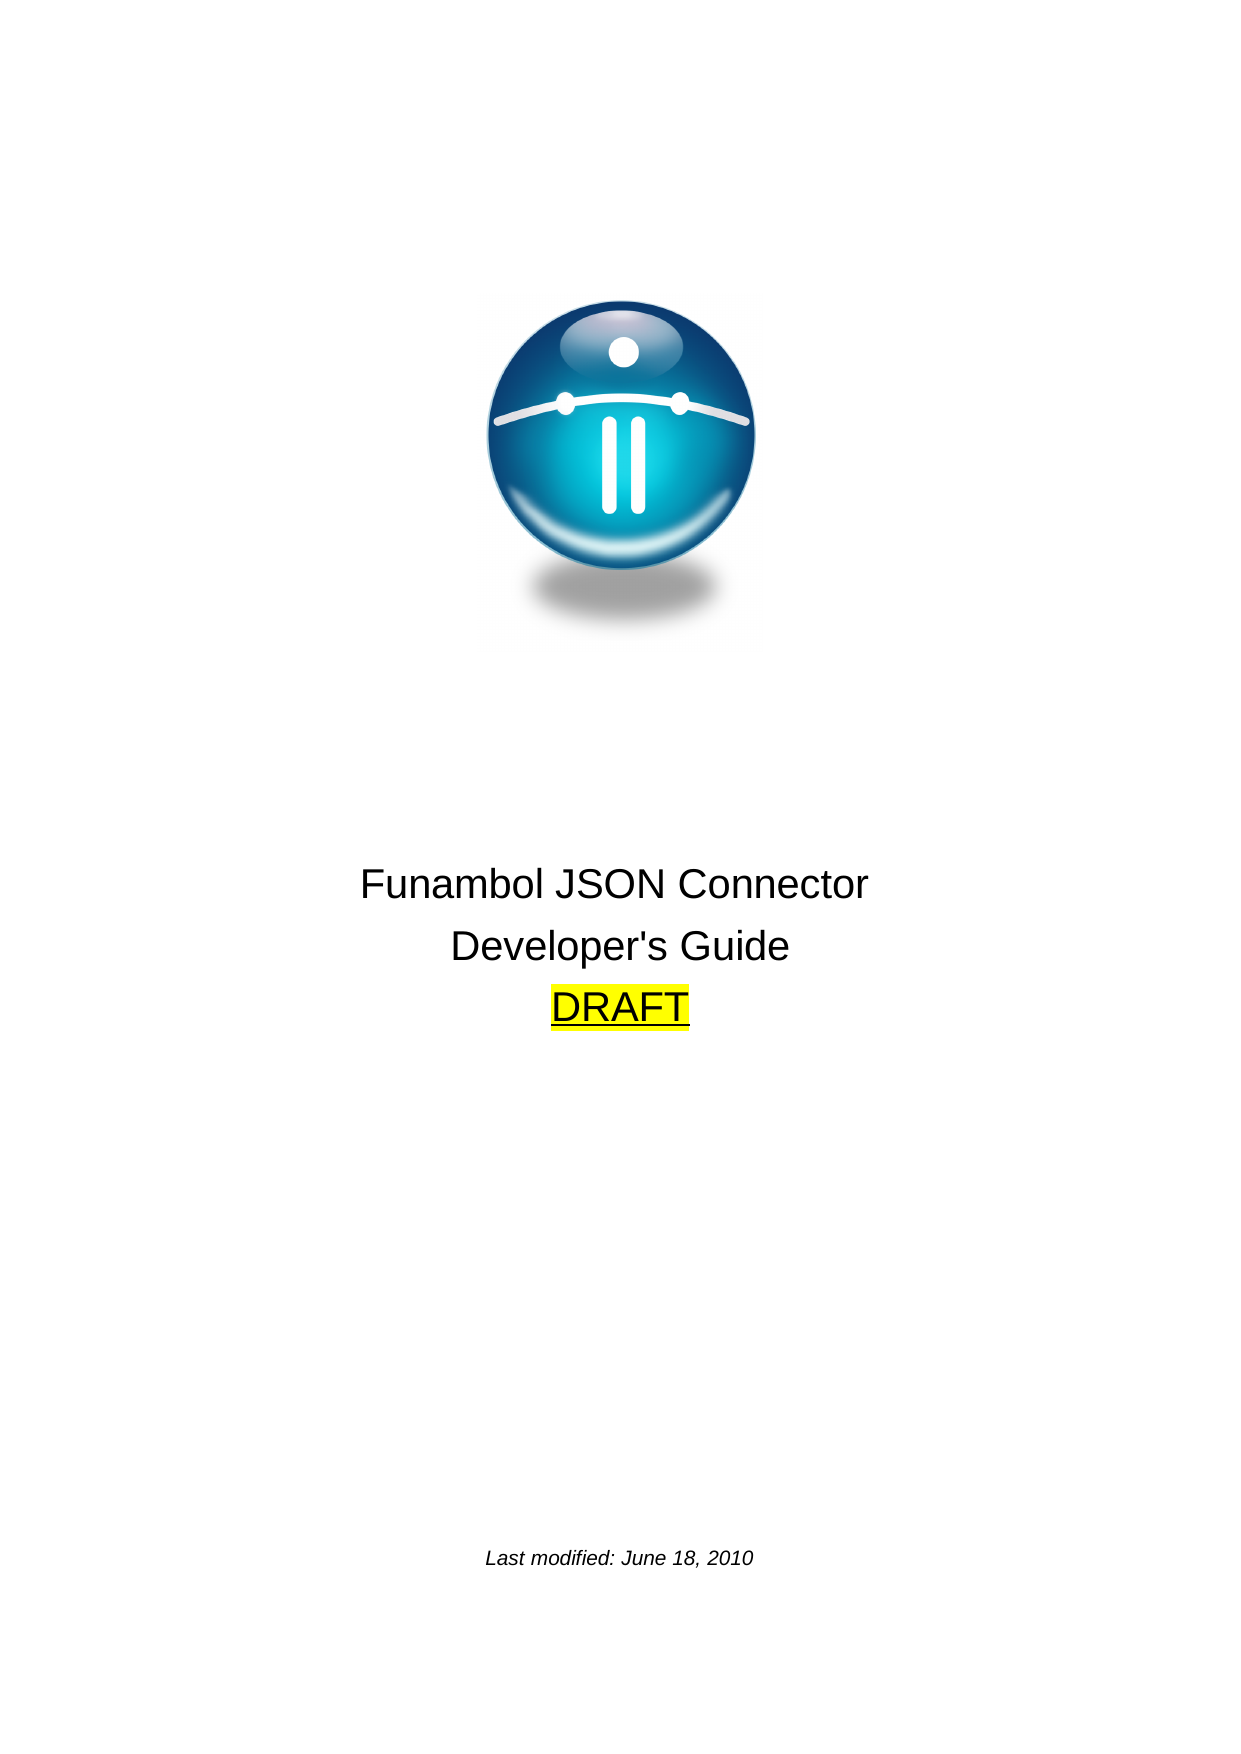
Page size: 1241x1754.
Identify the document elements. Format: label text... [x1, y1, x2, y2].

picture [477, 293, 763, 652]
text DRAFT [187, 984, 1053, 1031]
text Last modified: June 18, 2010 [187, 1547, 1053, 1570]
text Developer's Guide [187, 923, 1053, 969]
text Funambol JSON Connector [187, 861, 1053, 908]
